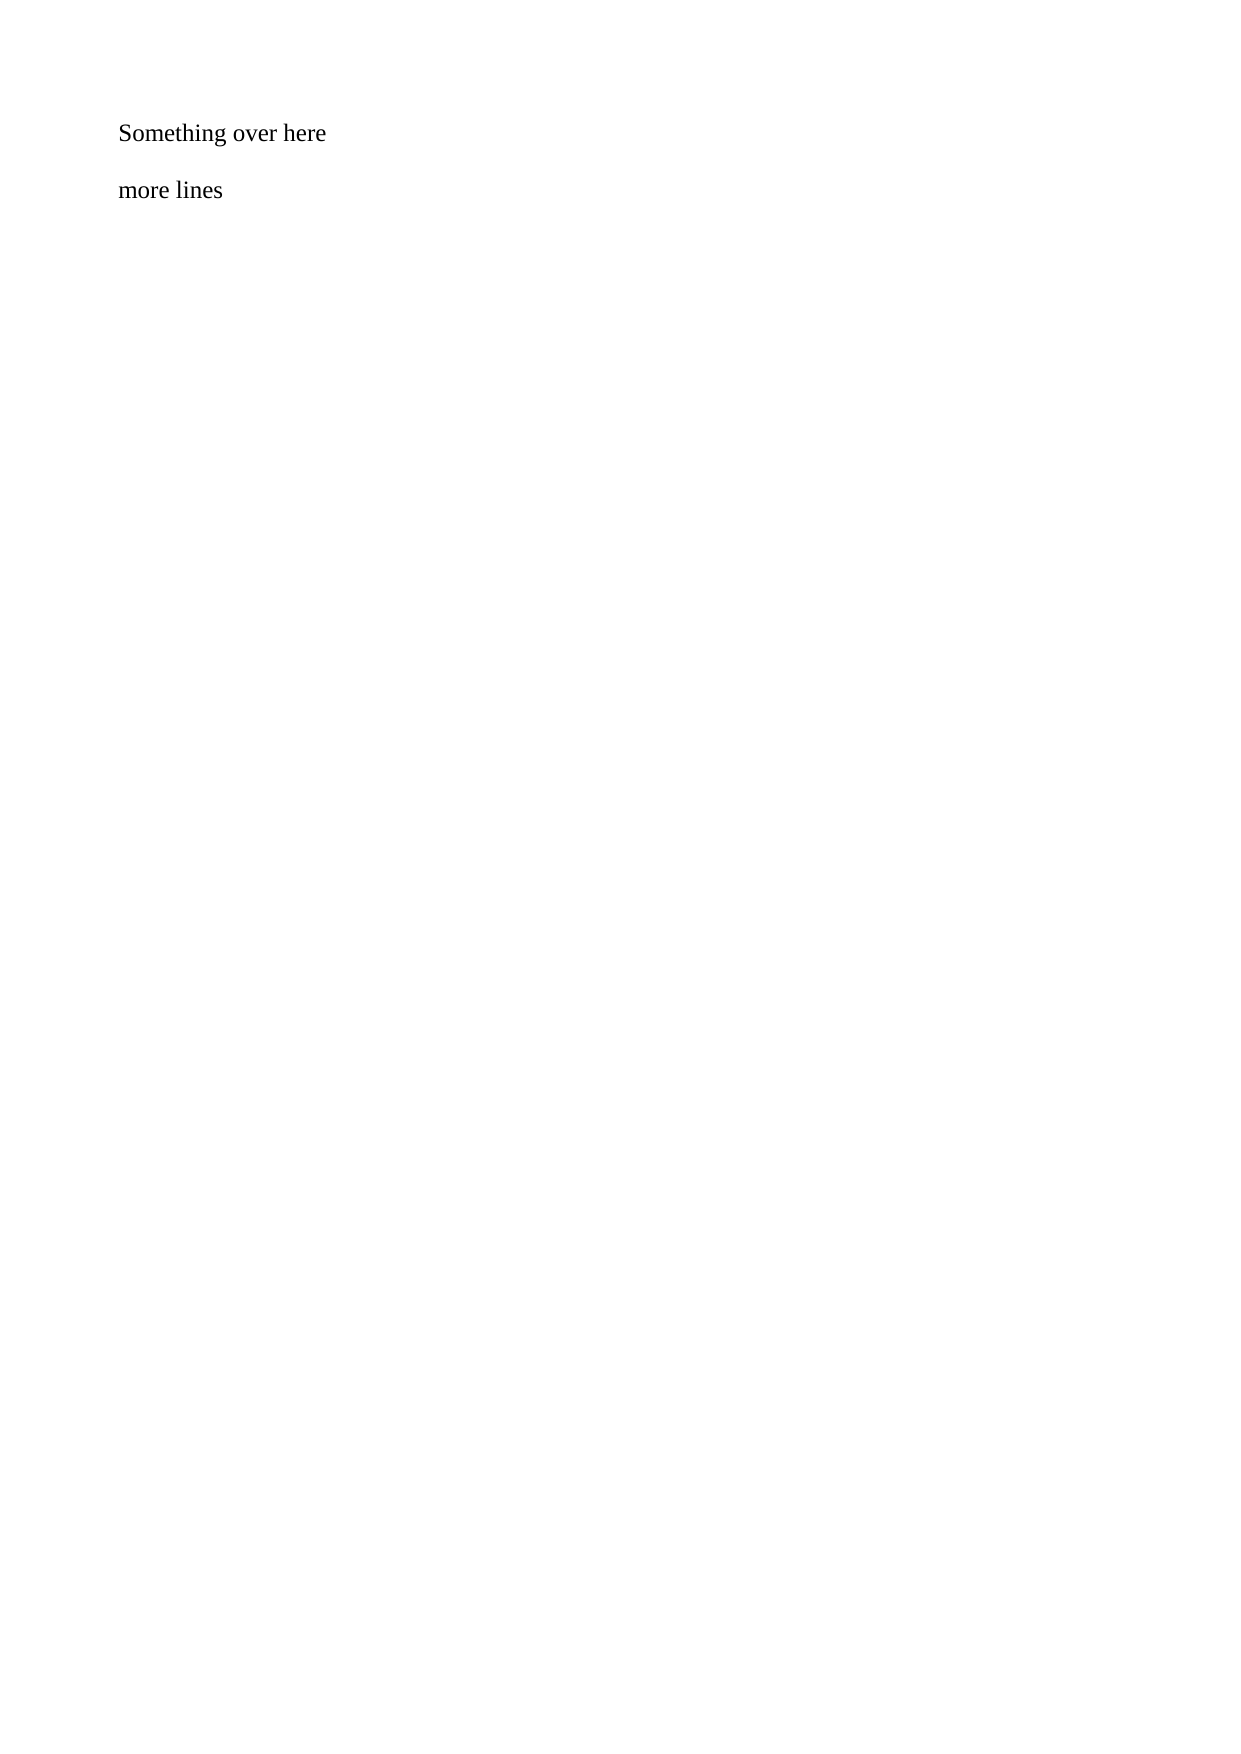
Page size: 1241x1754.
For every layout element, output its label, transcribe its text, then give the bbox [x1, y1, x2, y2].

text Something over here [118, 118, 1122, 147]
text more lines [118, 176, 1122, 204]
